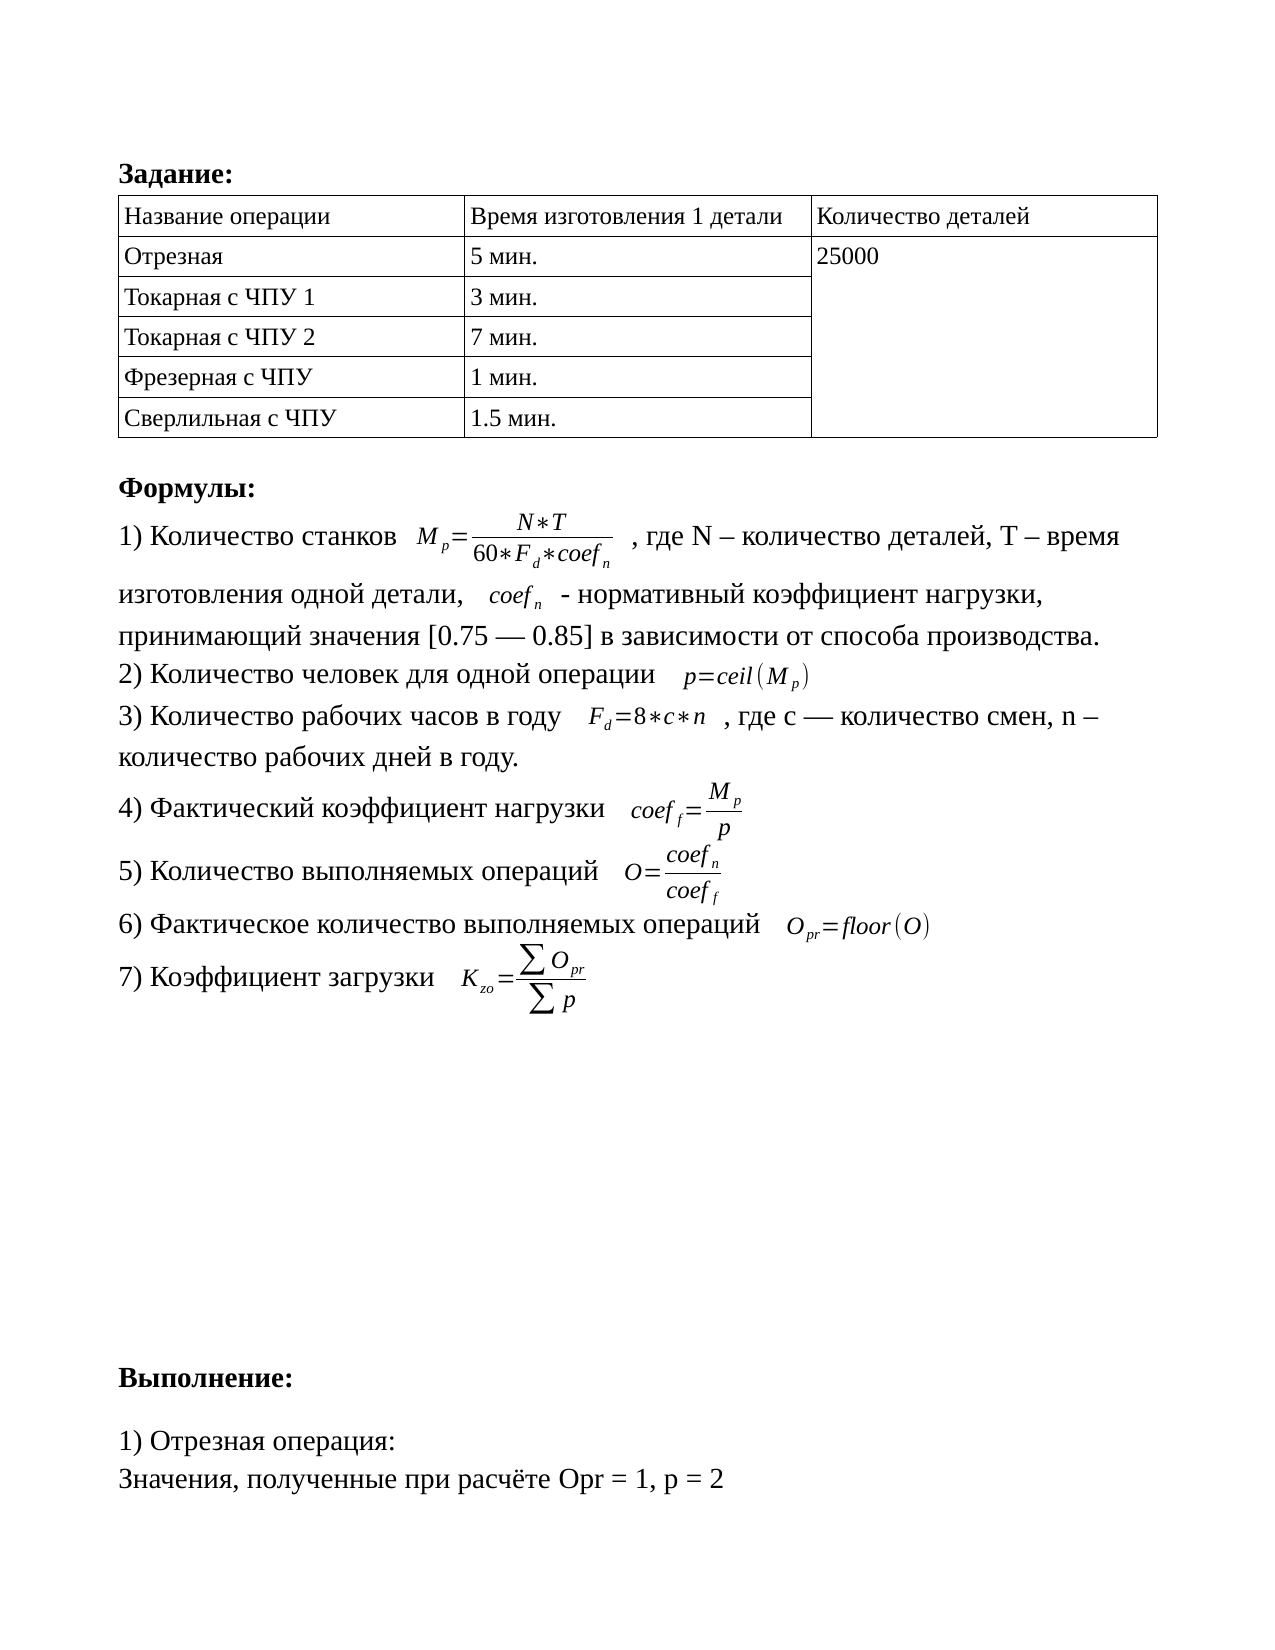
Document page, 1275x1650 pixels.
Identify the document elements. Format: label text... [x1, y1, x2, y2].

table_cell Фрезерная с ЧПУ [119, 357, 464, 397]
text Выполнение: [118, 1361, 1157, 1394]
text 7) Коэффициент загрузки [118, 943, 1157, 1016]
table_cell Сверлильная с ЧПУ [119, 398, 464, 437]
table_header Время изготовления 1 детали [465, 196, 811, 236]
text 6) Фактическое количество выполняемых операций [118, 907, 1157, 943]
text 1) Отрезная операция: [118, 1423, 1157, 1456]
table_cell Отрезная [119, 237, 464, 276]
table_cell Токарная с ЧПУ 1 [119, 277, 464, 316]
table_header Количество деталей [812, 196, 1157, 236]
table_cell 5 мин. [465, 237, 811, 276]
table_cell Токарная с ЧПУ 2 [119, 317, 464, 356]
text 3) Количество рабочих часов в году , где с — количество смен, n – количество рабочих дней в году. [118, 698, 1157, 773]
text 1) Количество станков, где N – количество деталей, T – время изготовления одной детали, - нормативный коэффициент нагрузки, принимающий значения [0.75 — 0.85] в зависимости от способа производства. [118, 509, 1157, 651]
text 4) Фактический коэффициент нагрузки [118, 778, 1157, 840]
table_cell 7 мин. [465, 317, 811, 356]
text Формулы: [118, 470, 1157, 504]
table_cell 3 мин. [465, 277, 811, 316]
text 2) Количество человек для одной операции [118, 656, 1157, 693]
text Задание: [118, 157, 1157, 190]
text Значения, полученные при расчёте Opr = 1, p = 2 [118, 1461, 1157, 1495]
table_header Название операции [119, 196, 464, 236]
table_cell 1 мин. [465, 357, 811, 397]
table_cell 1.5 мин. [465, 398, 811, 437]
text 5) Количество выполняемых операций [118, 840, 1157, 907]
table_cell 25000 [812, 237, 1157, 437]
